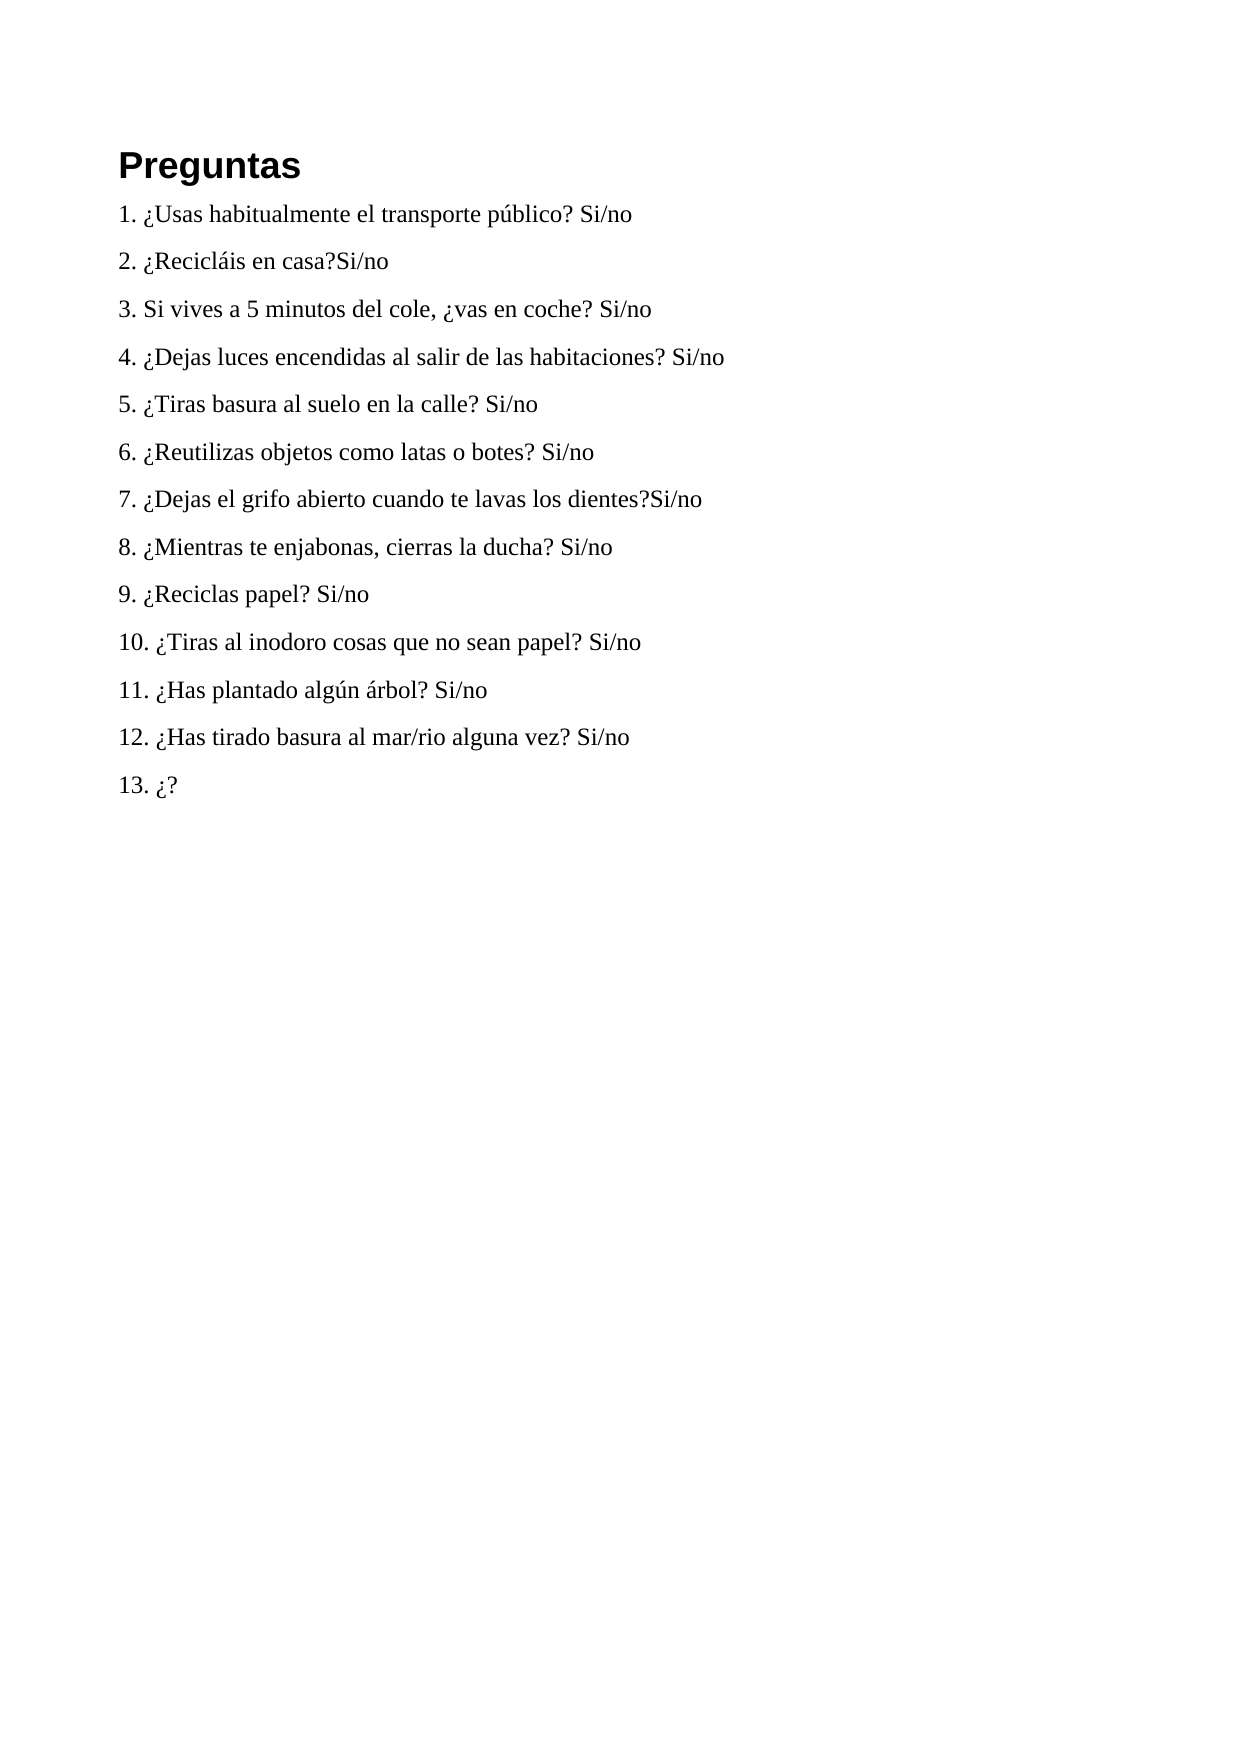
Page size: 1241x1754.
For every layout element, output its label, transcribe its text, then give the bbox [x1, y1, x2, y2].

text 11. ¿Has plantado algún árbol? Si/no [118, 675, 1122, 703]
text 9. ¿Reciclas papel? Si/no [118, 579, 1122, 608]
text 1. ¿Usas habitualmente el transporte público? Si/no [118, 199, 1122, 227]
subtitle Preguntas [118, 143, 1122, 186]
text 7. ¿Dejas el grifo abierto cuando te lavas los dientes?Si/no [118, 484, 1122, 513]
text 5. ¿Tiras basura al suelo en la calle? Si/no [118, 389, 1122, 418]
text 8. ¿Mientras te enjabonas, cierras la ducha? Si/no [118, 532, 1122, 561]
text 12. ¿Has tirado basura al mar/rio alguna vez? Si/no [118, 722, 1122, 751]
text 4. ¿Dejas luces encendidas al salir de las habitaciones? Si/no [118, 342, 1122, 370]
text 2. ¿Recicláis en casa?Si/no [118, 246, 1122, 275]
text 6. ¿Reutilizas objetos como latas o botes? Si/no [118, 437, 1122, 466]
text 13. ¿? [118, 770, 1122, 799]
text 10. ¿Tiras al inodoro cosas que no sean papel? Si/no [118, 627, 1122, 656]
text 3. Si vives a 5 minutos del cole, ¿vas en coche? Si/no [118, 294, 1122, 323]
